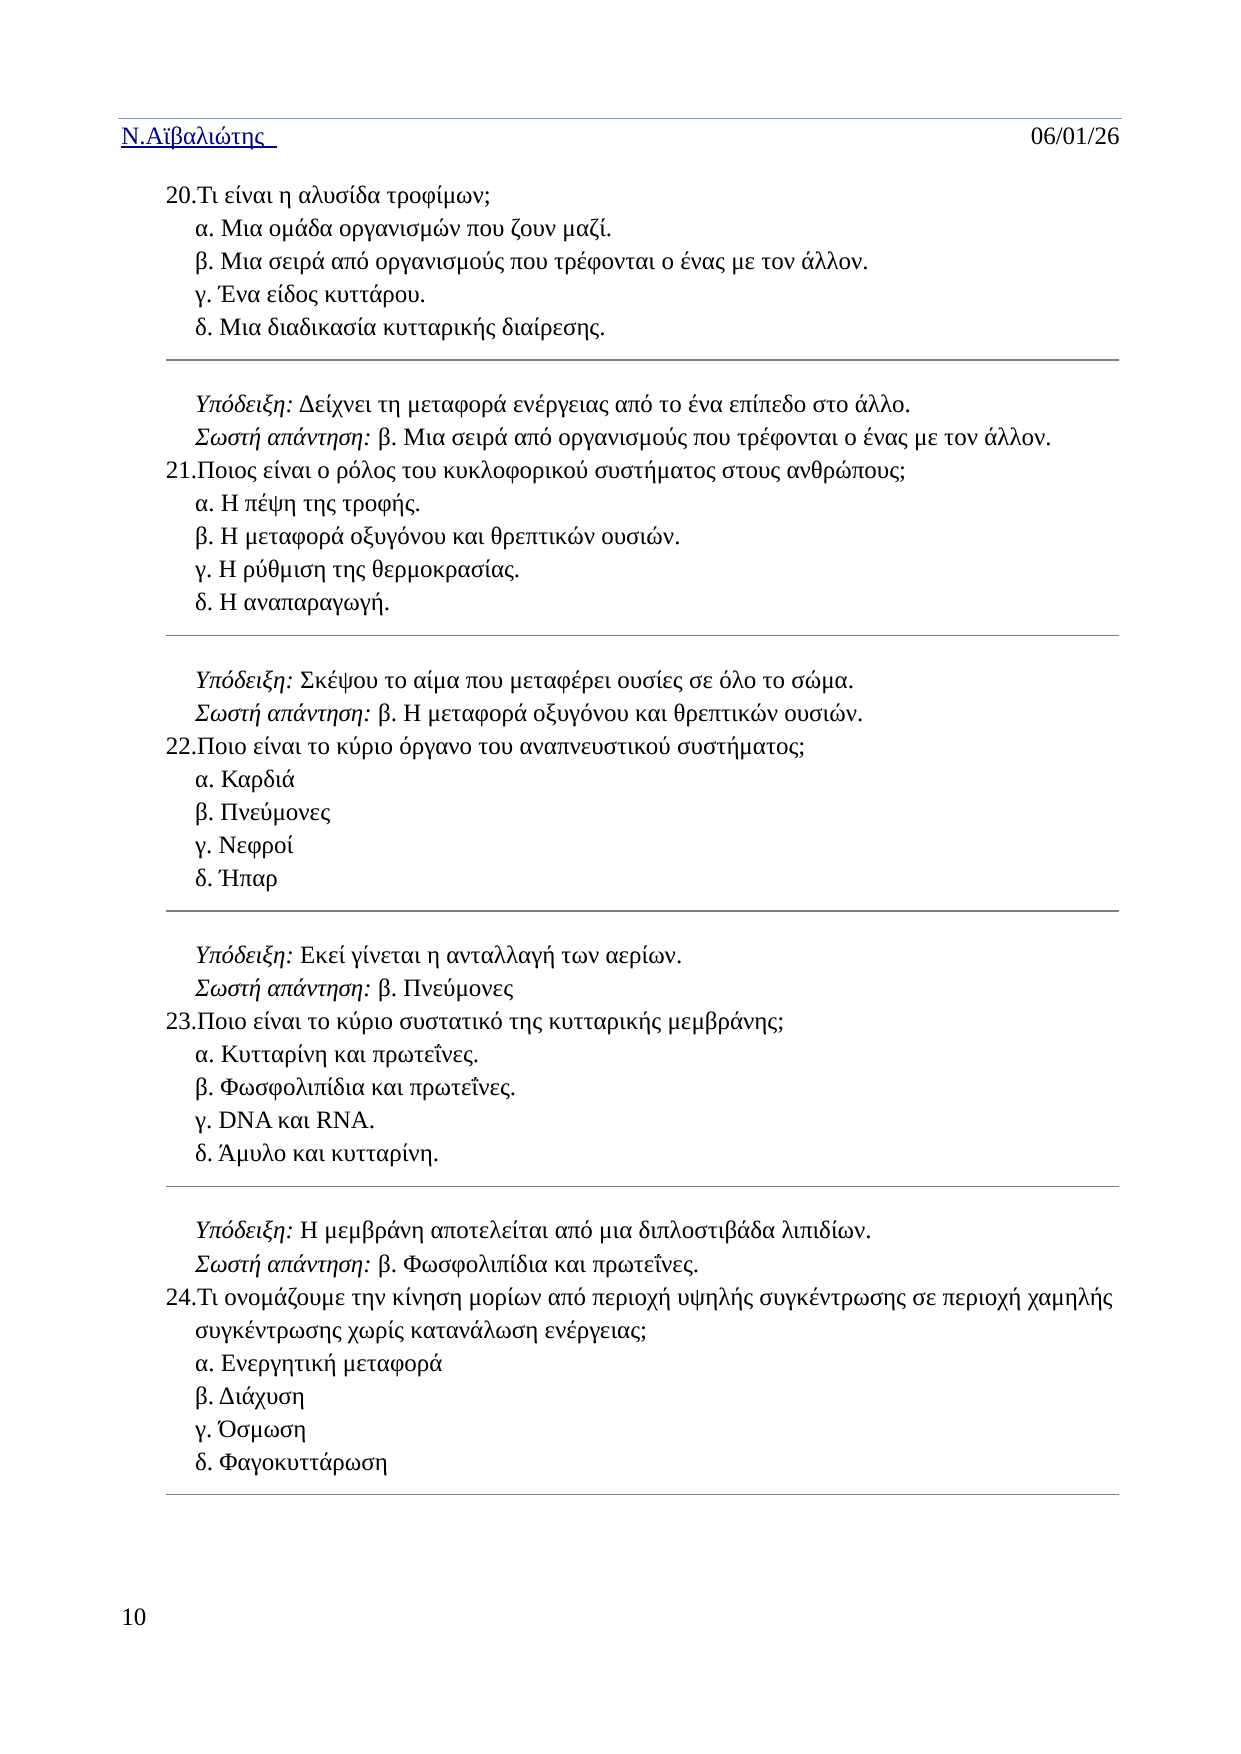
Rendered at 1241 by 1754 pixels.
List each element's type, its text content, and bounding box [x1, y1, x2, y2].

list Ποιο είναι το κύριο συστατικό της κυτταρικής μεμβράνης; α. Κυτταρίνη και πρωτεΐνες. β. Φωσφολιπίδια και πρωτεΐνες. γ. DNA και RNA. δ. Άμυλο και κυτταρίνη. [166, 1006, 1119, 1167]
list Υπόδειξη: Η μεμβράνη αποτελείται από μια διπλοστιβάδα λιπιδίων. Σωστή απάντηση: β. Φωσφολιπίδια και πρωτεΐνες. [166, 1216, 1119, 1277]
list Υπόδειξη: Σκέψου το αίμα που μεταφέρει ουσίες σε όλο το σώμα. Σωστή απάντηση: β. Η μεταφορά οξυγόνου και θρεπτικών ουσιών. [166, 665, 1119, 727]
list Υπόδειξη: Εκεί γίνεται η ανταλλαγή των αερίων. Σωστή απάντηση: β. Πνεύμονες [166, 940, 1119, 1002]
list Ποιο είναι το κύριο όργανο του αναπνευστικού συστήματος; α. Καρδιά β. Πνεύμονες γ. Νεφροί δ. Ήπαρ [166, 731, 1119, 892]
list Ποιος είναι ο ρόλος του κυκλοφορικού συστήματος στους ανθρώπους; α. Η πέψη της τροφής. β. Η μεταφορά οξυγόνου και θρεπτικών ουσιών. γ. Η ρύθμιση της θερμοκρασίας. δ. Η αναπαραγωγή. [166, 455, 1119, 616]
list Τι ονομάζουμε την κίνηση μορίων από περιοχή υψηλής συγκέντρωσης σε περιοχή χαμηλής συγκέντρωσης χωρίς κατανάλωση ενέργειας; α. Ενεργητική μεταφορά β. Διάχυση γ. Όσμωση δ. Φαγοκυττάρωση [166, 1282, 1119, 1476]
list Υπόδειξη: Δείχνει τη μεταφορά ενέργειας από το ένα επίπεδο στο άλλο. Σωστή απάντηση: β. Μια σειρά από οργανισμούς που τρέφονται ο ένας με τον άλλον. [166, 389, 1119, 451]
list Τι είναι η αλυσίδα τροφίμων; α. Μια ομάδα οργανισμών που ζουν μαζί. β. Μια σειρά από οργανισμούς που τρέφονται ο ένας με τον άλλον. γ. Ένα είδος κυττάρου. δ. Μια διαδικασία κυτταρικής διαίρεσης. [166, 180, 1119, 341]
